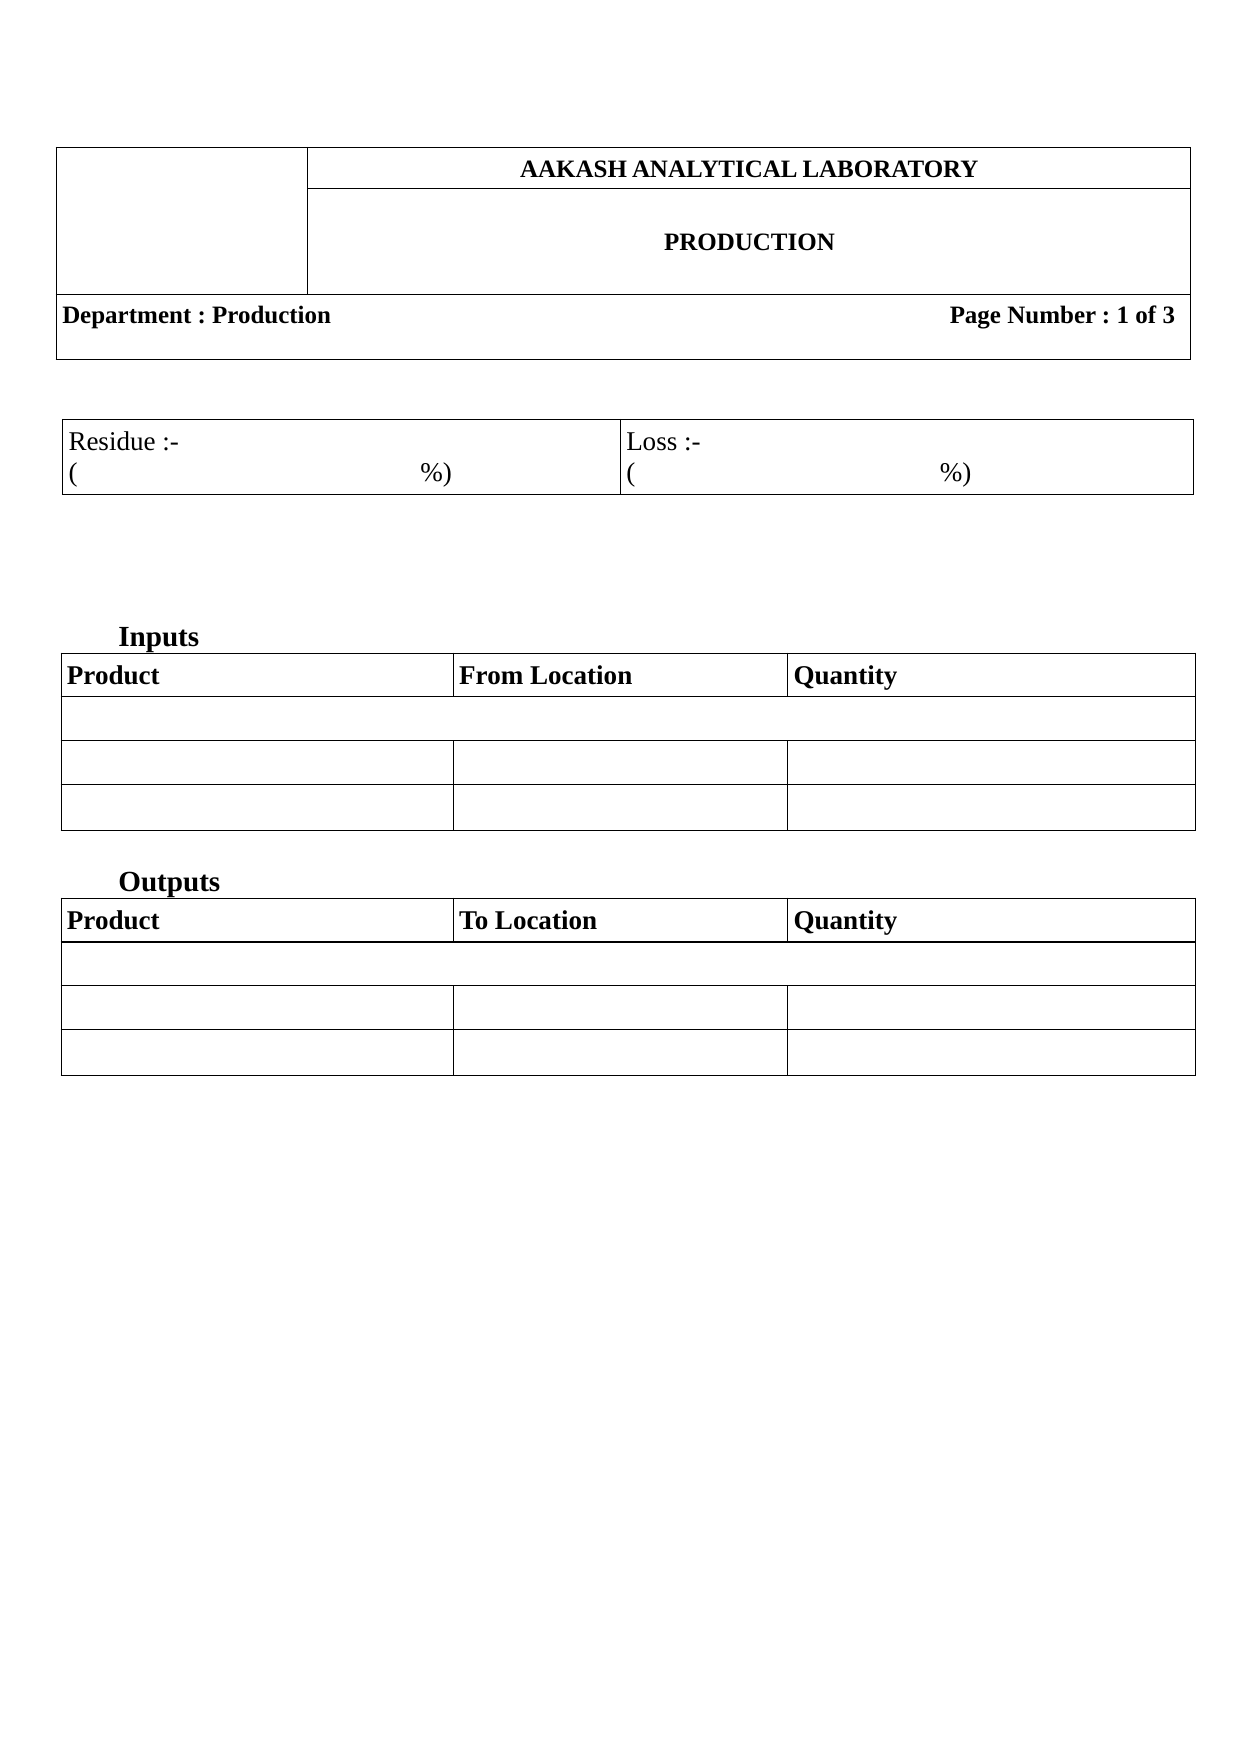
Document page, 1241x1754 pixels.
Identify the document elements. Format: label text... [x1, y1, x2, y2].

table_cell <x.from_location.name> [454, 741, 787, 783]
table_header Product [62, 654, 453, 696]
table_header Product [62, 899, 453, 941]
table_cell [454, 785, 787, 829]
table_header Quantity [788, 654, 1195, 696]
table_cell <for each="x in ProductionReport.outputs"> [62, 943, 1195, 985]
table_cell <x.to_location.name> [454, 986, 787, 1029]
table_header To Location [454, 899, 787, 941]
table_cell <x.product.name> [62, 986, 453, 1029]
table_cell <for each="x in ProductionReport.inputs"> [62, 697, 1195, 740]
table_cell [788, 1030, 1195, 1075]
table_cell <x.quantity> [788, 986, 1195, 1029]
text </if> [118, 495, 1122, 526]
text Outputs [118, 864, 1122, 898]
table_cell Loss :-<x.fd_mb_loss> (<x.fd_mb_loss_percent>%) [621, 420, 1193, 493]
table_cell </for> [62, 1030, 453, 1075]
table_cell [454, 1030, 787, 1075]
table_header From Location [454, 654, 787, 696]
table_cell </for> [62, 785, 453, 829]
table_header Quantity [788, 899, 1195, 941]
text Inputs [118, 619, 1122, 653]
table_cell <x.product.name> [62, 741, 453, 783]
text </for> [118, 526, 1122, 557]
table_cell Residue :-<x.fd_mb_residue> (<x.fd_mb_residue_percent>%) [63, 420, 620, 493]
table_cell <x.quantity> [788, 741, 1195, 783]
table_cell [788, 785, 1195, 829]
